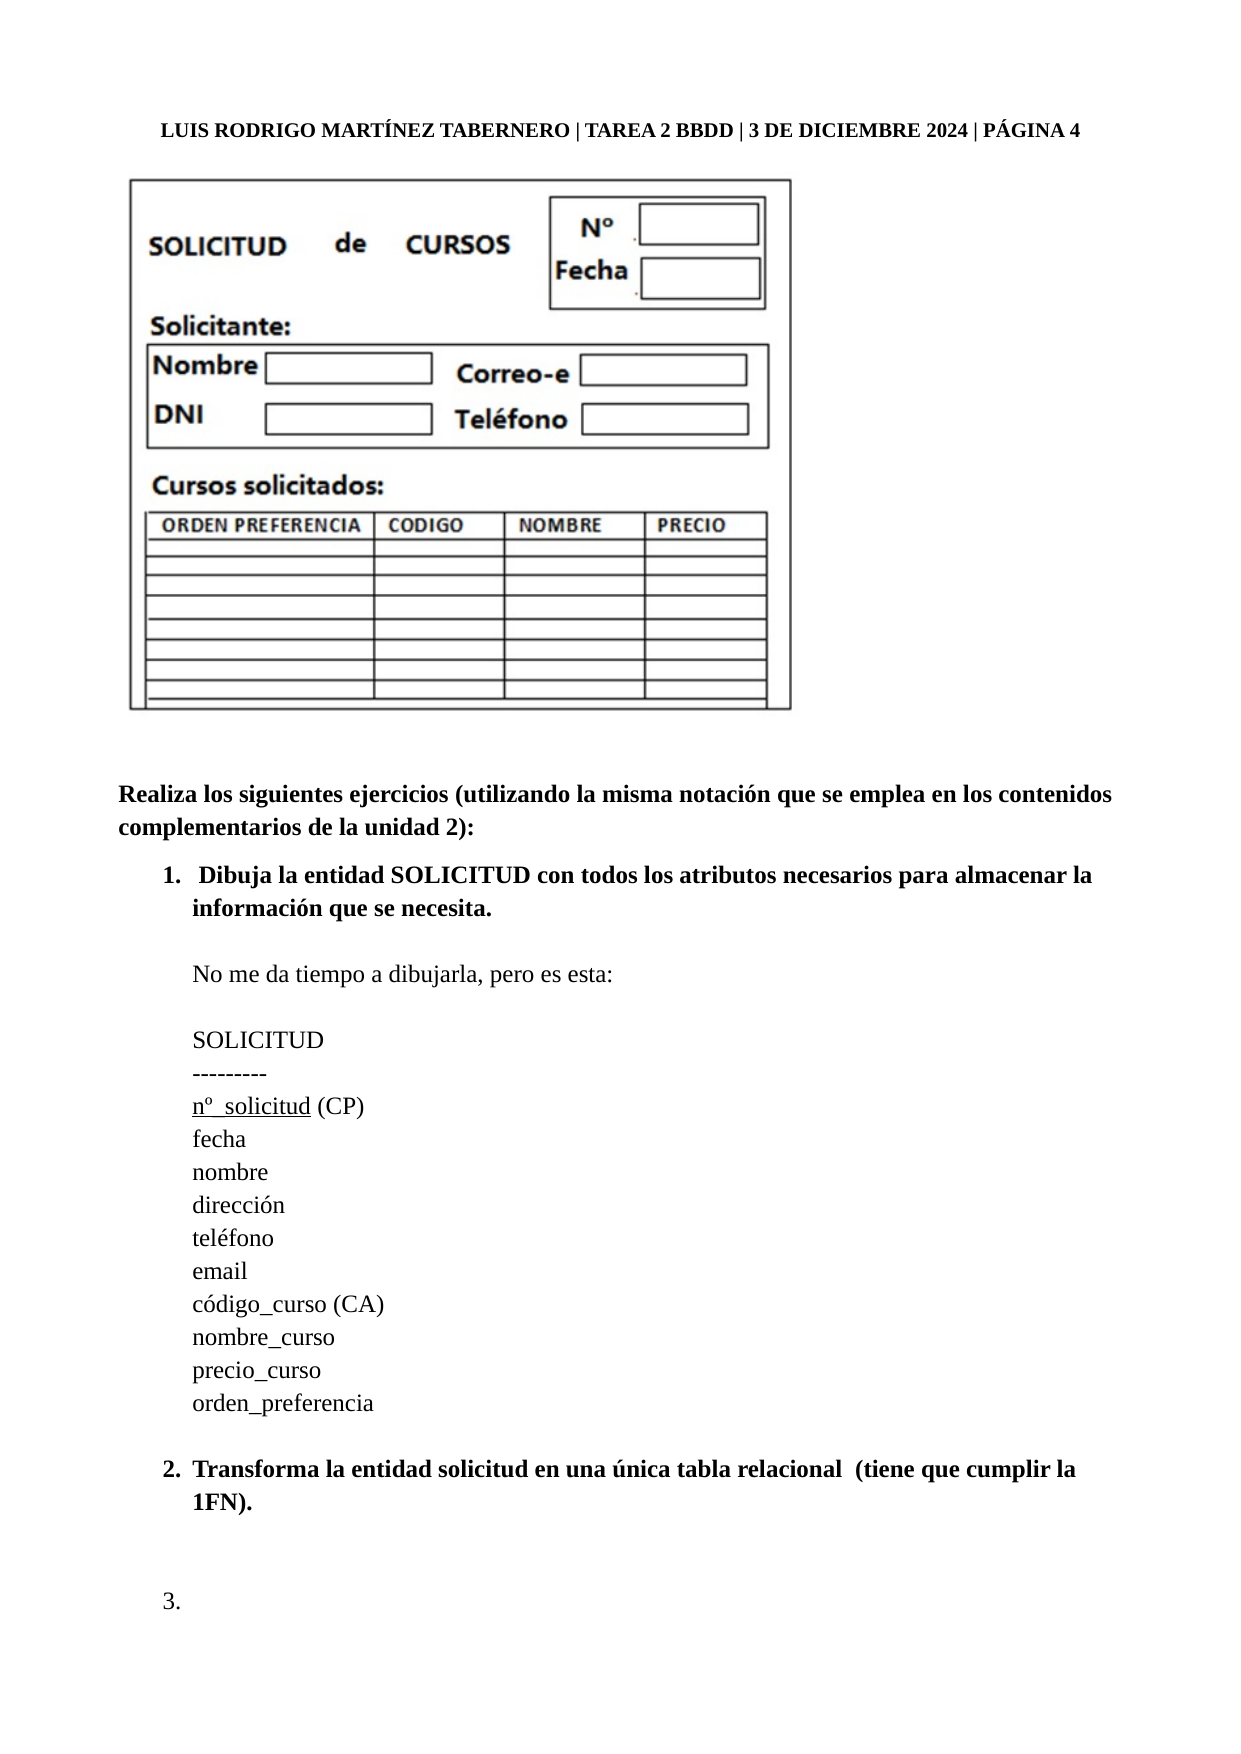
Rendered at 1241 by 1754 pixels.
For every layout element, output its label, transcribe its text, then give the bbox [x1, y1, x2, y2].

text --------- [118, 1058, 1122, 1087]
text fecha [118, 1124, 1122, 1153]
text SOLICITUD [118, 1025, 1122, 1053]
text código_curso (CA) [118, 1289, 1122, 1318]
picture [118, 171, 1123, 728]
text nombre_curso [118, 1322, 1122, 1351]
text teléfono [118, 1223, 1122, 1252]
text email [118, 1256, 1122, 1285]
list Transforma la entidad solicitud en una única tabla relacional (tiene que cumplir la 1FN). [162, 1454, 1122, 1516]
text No me da tiempo a dibujarla, pero es esta: [118, 959, 1122, 987]
text orden_preferencia [118, 1388, 1122, 1417]
text dirección [118, 1190, 1122, 1219]
text Realiza los siguientes ejercicios (utilizando la misma notación que se emplea en los contenidos complementarios de la unidad 2): [118, 779, 1122, 841]
text precio_curso [118, 1355, 1122, 1384]
text nº_solicitud (CP) [118, 1091, 1122, 1119]
text nombre [118, 1157, 1122, 1186]
list Dibuja la entidad SOLICITUD con todos los atributos necesarios para almacenar la información que se necesita. [162, 860, 1122, 921]
